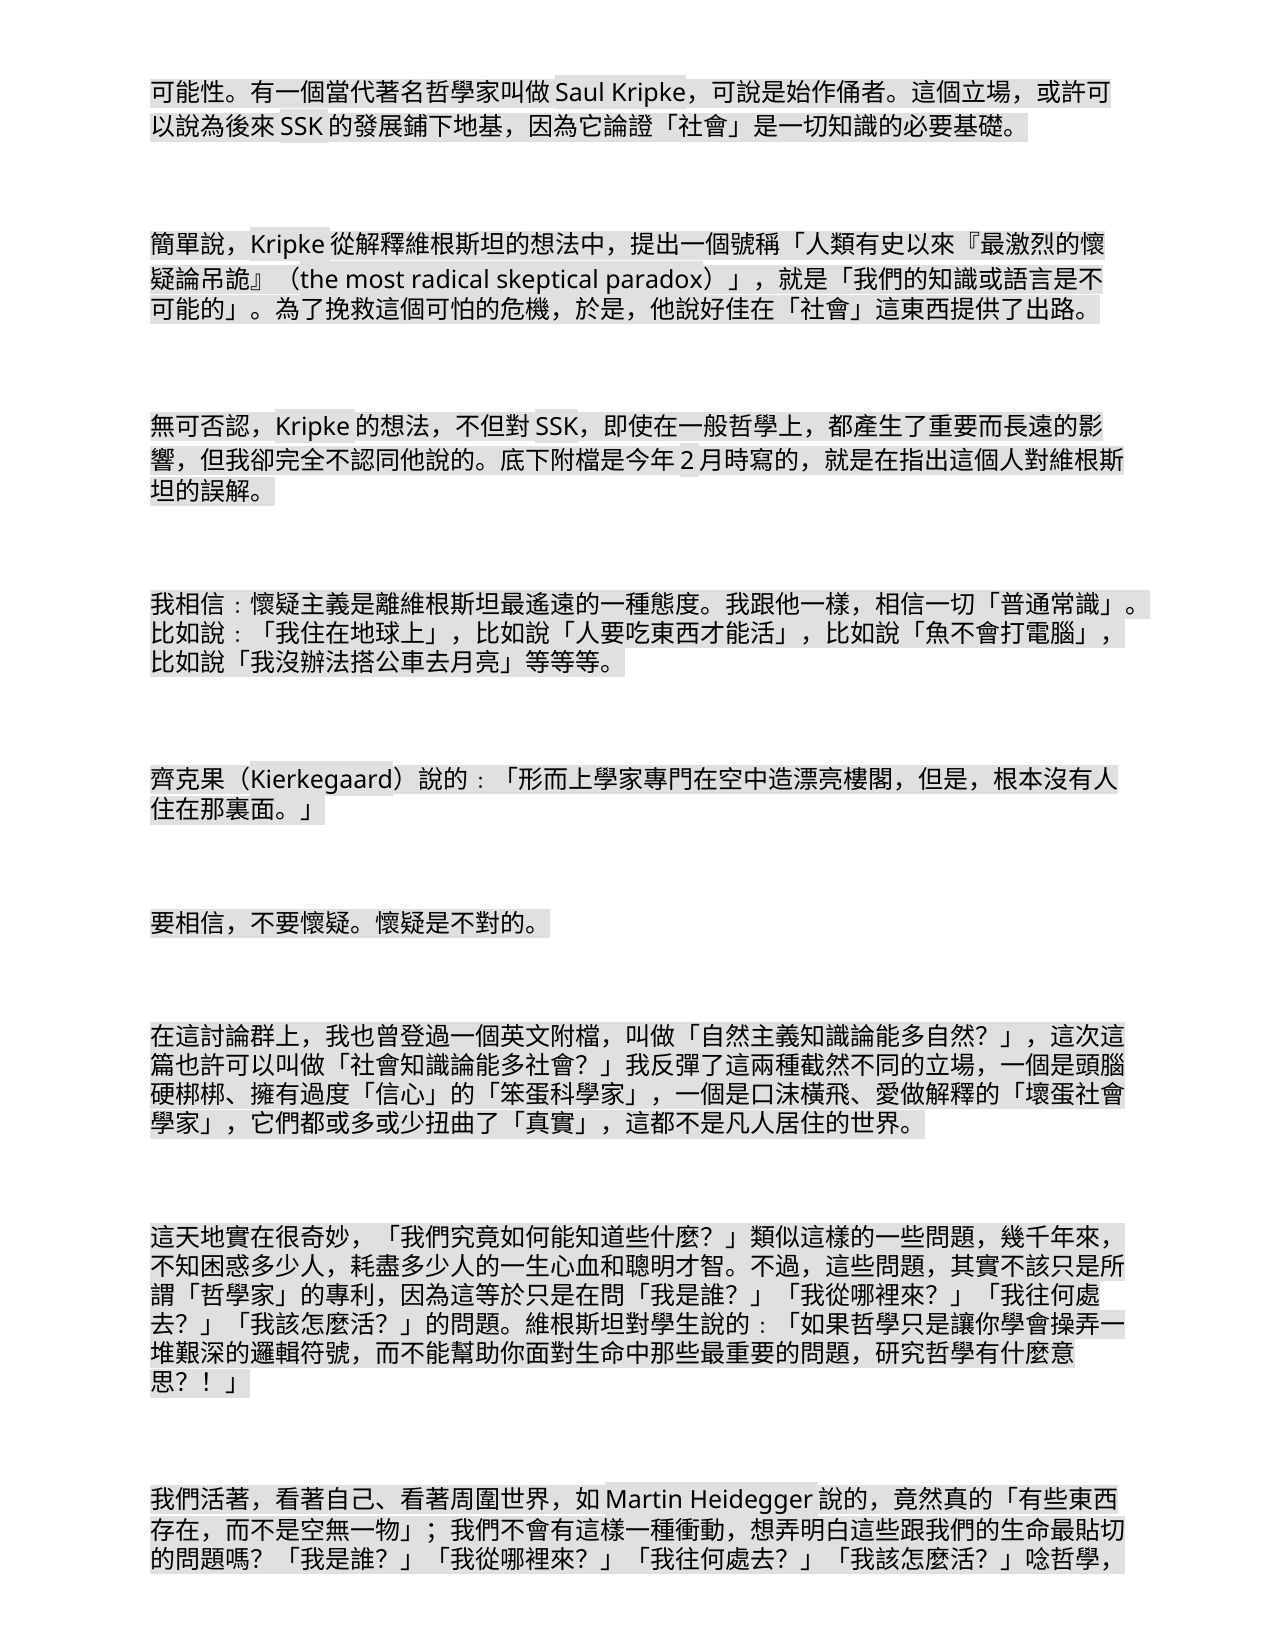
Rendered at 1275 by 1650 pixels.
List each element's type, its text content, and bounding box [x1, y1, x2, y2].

text 無可否認，Kripke的想法，不但對SSK，即使在一般哲學上，都產生了重要而長遠的影響，但我卻完全不認同他說的。底下附檔是今年2月時寫的，就是在指出這個人對維根斯坦的誤解。 [150, 408, 1125, 506]
text 要相信，不要懷疑。懷疑是不對的。 [150, 909, 1125, 938]
text 齊克果（Kierkegaard）說的﹕「形而上學家專門在空中造漂亮樓閣，但是，根本沒有人住在那裏面。」 [150, 761, 1125, 825]
text 這天地實在很奇妙，「我們究竟如何能知道些什麼？」類似這樣的一些問題，幾千年來，不知困惑多少人，耗盡多少人的一生心血和聰明才智。不過，這些問題，其實不該只是所謂「哲學家」的專利，因為這等於只是在問「我是誰？」「我從哪裡來？」「我往何處去？」「我該怎麼活？」的問題。維根斯坦對學生說的﹕「如果哲學只是讓你學會操弄一堆艱深的邏輯符號，而不能幫助你面對生命中那些最重要的問題，研究哲學有什麼意思？！」 [150, 1223, 1125, 1398]
text 在這討論群上，我也曾登過一個英文附檔，叫做「自然主義知識論能多自然？」，這次這篇也許可以叫做「社會知識論能多社會？」我反彈了這兩種截然不同的立場，一個是頭腦硬梆梆、擁有過度「信心」的「笨蛋科學家」，一個是口沫橫飛、愛做解釋的「壞蛋社會學家」，它們都或多或少扭曲了「真實」，這都不是凡人居住的世界。 [150, 1022, 1125, 1139]
text 可能性。有一個當代著名哲學家叫做Saul Kripke，可說是始作俑者。這個立場，或許可以說為後來SSK的發展鋪下地基，因為它論證「社會」是一切知識的必要基礎。 [150, 75, 1125, 143]
text 我們活著，看著自己、看著周圍世界，如Martin Heidegger說的，竟然真的「有些東西存在，而不是空無一物」；我們不會有這樣一種衝動，想弄明白這些跟我們的生命最貼切的問題嗎？「我是誰？」「我從哪裡來？」「我往何處去？」「我該怎麼活？」唸哲學， [150, 1482, 1125, 1574]
text 簡單說，Kripke從解釋維根斯坦的想法中，提出一個號稱「人類有史以來『最激烈的懷疑論吊詭』（the most radical skeptical paradox）」，就是「我們的知識或語言是不可能的」。為了挽救這個可怕的危機，於是，他說好佳在「社會」這東西提供了出路。 [150, 227, 1125, 324]
text 我相信﹕懷疑主義是離維根斯坦最遙遠的一種態度。我跟他一樣，相信一切「普通常識」。比如說﹕「我住在地球上」，比如說「人要吃東西才能活」，比如說「魚不會打電腦」，比如說「我沒辦法搭公車去月亮」等等等。 [150, 590, 1125, 677]
